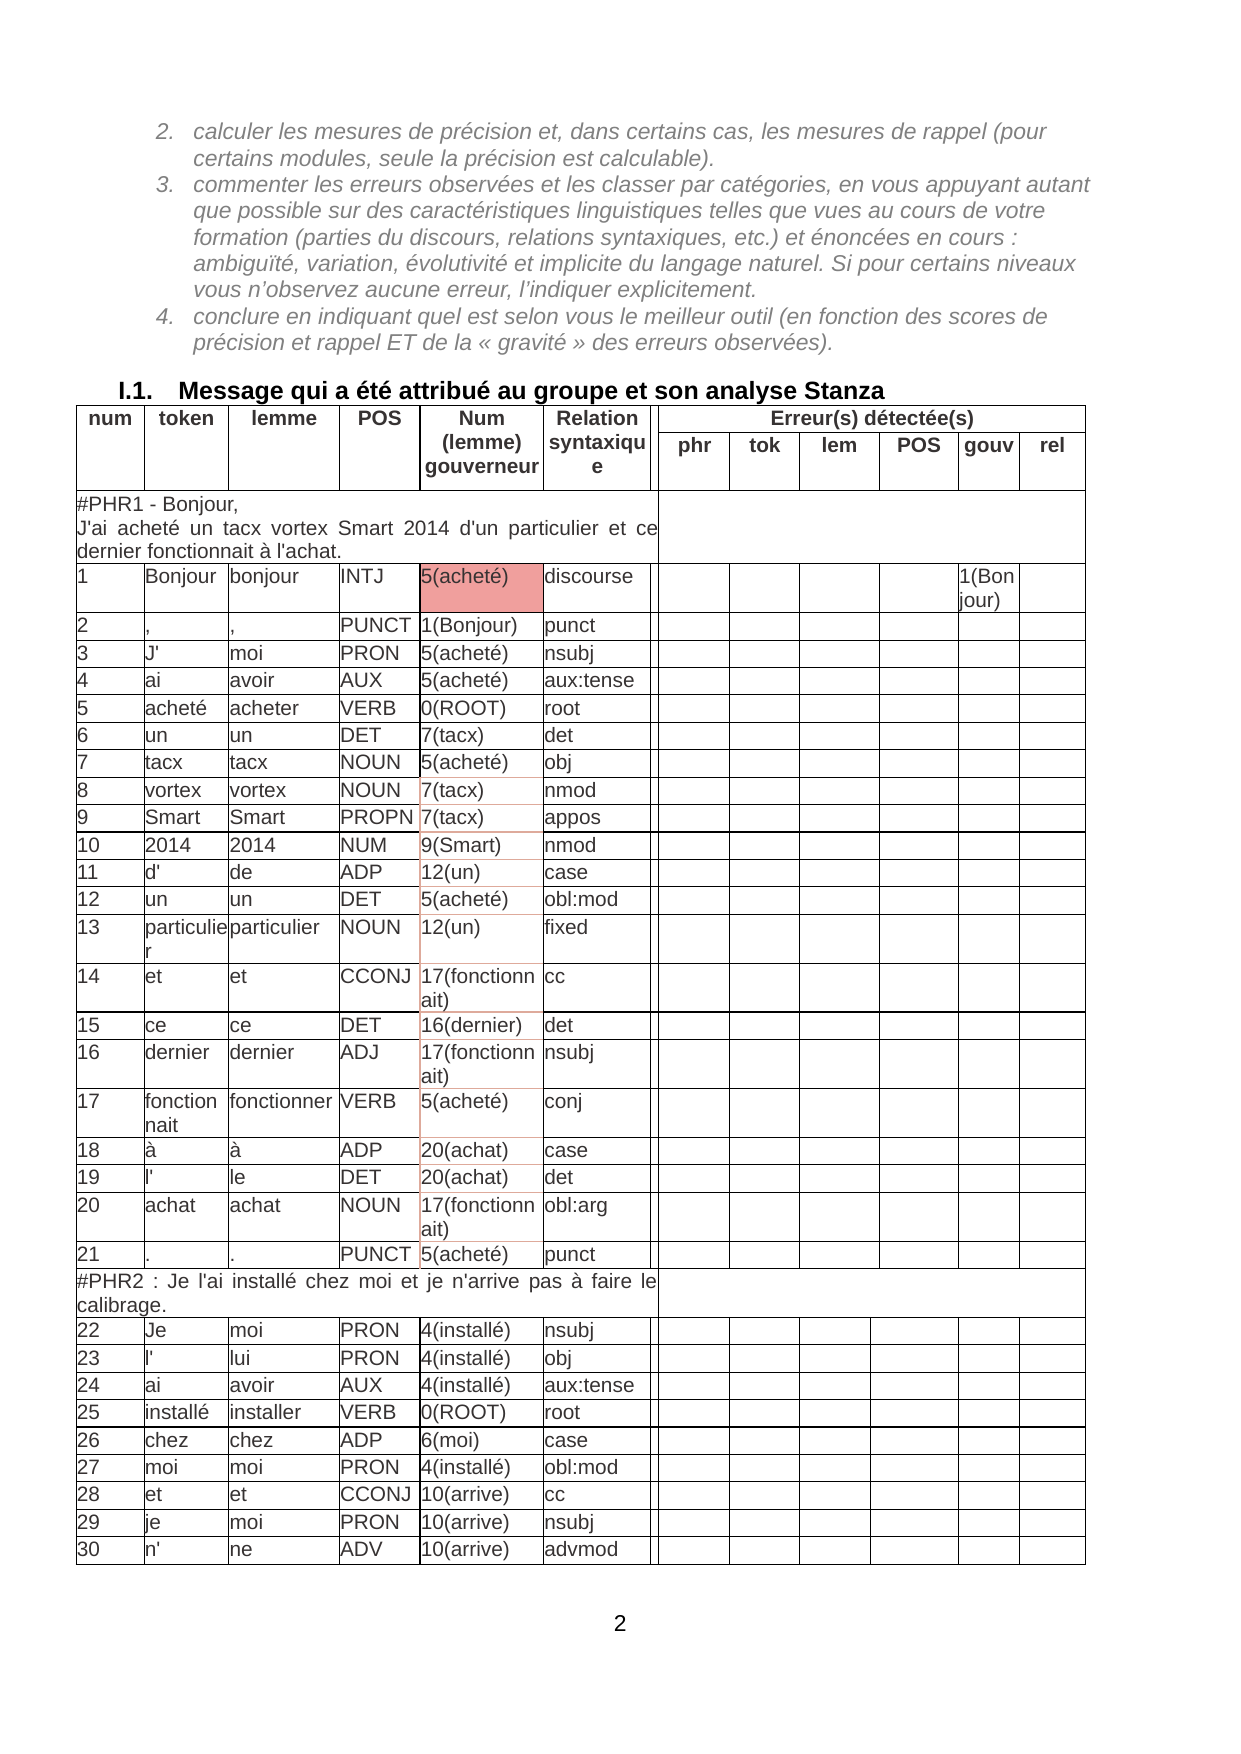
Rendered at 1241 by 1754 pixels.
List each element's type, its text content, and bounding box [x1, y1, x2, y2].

table_cell [651, 723, 658, 749]
table_cell [1086, 914, 1092, 962]
table_cell [730, 1345, 799, 1372]
table_cell [800, 1040, 879, 1088]
table_cell [659, 564, 729, 612]
table_cell nsubj [544, 1510, 650, 1536]
table_cell [1086, 859, 1092, 886]
table_cell det [544, 1013, 650, 1039]
table_cell ADP [340, 1428, 419, 1454]
table_cell [1097, 831, 1104, 859]
table_cell 23 [77, 1345, 144, 1372]
table_cell ADJ [340, 1040, 419, 1088]
table_cell [730, 723, 799, 749]
table_cell root [544, 1400, 650, 1426]
table_cell [1092, 1426, 1097, 1454]
table_cell [1092, 432, 1097, 490]
table_cell VERB [340, 1400, 419, 1426]
table_cell [659, 1428, 729, 1454]
table_cell case [544, 860, 650, 886]
table_cell [1086, 563, 1092, 612]
table_cell [959, 1537, 1019, 1563]
table_cell phr [659, 433, 729, 490]
table_cell DET [340, 1013, 419, 1039]
table_cell de [229, 860, 339, 886]
table_cell obl:arg [544, 1193, 650, 1241]
table_cell [1092, 831, 1097, 859]
table_cell aux:tense [544, 668, 650, 694]
table_cell NOUN [340, 915, 419, 962]
table_cell [730, 613, 799, 639]
table_cell [659, 613, 729, 639]
table_cell 26 [77, 1428, 144, 1454]
table_cell cc [544, 964, 650, 1011]
table_cell [730, 1510, 799, 1536]
table_cell [1097, 1268, 1104, 1317]
table_cell 2014 [229, 833, 339, 859]
table_cell [1020, 833, 1085, 859]
table_cell [651, 564, 658, 612]
table_cell 7(tacx) [421, 778, 543, 804]
table_cell moi [145, 1455, 228, 1481]
table_cell installé [145, 1400, 228, 1426]
table_cell [730, 833, 799, 859]
list conclure en indiquant quel est selon vous le meilleur outil (en fonction des scores de précision et rappel ET de la « gravité » des erreurs observées). [156, 303, 1122, 355]
table_cell [1086, 1039, 1092, 1088]
table_cell [1097, 963, 1104, 1011]
table_cell [659, 1373, 729, 1399]
table_cell [1086, 1088, 1092, 1137]
table_cell [659, 1537, 729, 1563]
table_cell et [229, 964, 339, 1011]
table_cell 16 [77, 1040, 144, 1088]
table_cell particulier [145, 915, 228, 962]
table_cell case [544, 1138, 650, 1164]
table_cell [1092, 722, 1097, 749]
table_cell [1020, 1013, 1085, 1039]
table_cell PRON [340, 1510, 419, 1536]
table_cell [1097, 722, 1104, 749]
table_cell [959, 1482, 1019, 1509]
table_cell [1097, 694, 1104, 722]
table_cell [959, 1242, 1019, 1268]
table_cell 19 [77, 1165, 144, 1192]
table_cell [1020, 1345, 1085, 1372]
table_cell [651, 1318, 658, 1344]
table_cell [1097, 1317, 1104, 1344]
table_header num [77, 406, 144, 490]
table_cell [1086, 1317, 1092, 1344]
table_cell [800, 564, 879, 612]
table_cell acheter [229, 695, 339, 722]
table_cell punct [544, 1242, 650, 1268]
table_cell [730, 887, 799, 913]
table_header [1092, 405, 1097, 432]
table_cell 16(dernier) [421, 1013, 543, 1039]
table_cell [800, 1013, 879, 1039]
table_cell conj [544, 1089, 650, 1137]
table_cell [651, 964, 658, 1011]
table_cell #PHR2 : Je l'ai installé chez moi et je n'arrive pas à faire le calibrage. [77, 1269, 658, 1317]
table_cell [659, 964, 729, 1011]
table_cell [880, 1242, 958, 1268]
table_cell DET [340, 723, 419, 749]
table_cell [1020, 1428, 1085, 1454]
table_cell [1092, 1164, 1097, 1192]
table_cell [1092, 1137, 1097, 1164]
table_cell [1086, 777, 1092, 804]
table_cell 8 [77, 778, 144, 804]
table_cell 4 [77, 668, 144, 694]
table_cell [1092, 804, 1097, 831]
table_cell lui [229, 1345, 339, 1372]
table_cell [880, 564, 958, 612]
table_cell 11 [77, 860, 144, 886]
table_cell [1086, 1011, 1092, 1039]
table_cell [1086, 667, 1092, 694]
table_cell CCONJ [340, 1482, 419, 1509]
table_cell [800, 668, 879, 694]
table_cell 15 [77, 1013, 144, 1039]
table_cell [1097, 914, 1104, 962]
table_cell [880, 613, 958, 639]
table_cell [959, 1345, 1019, 1372]
table_cell [651, 1482, 658, 1509]
table_cell INTJ [340, 564, 419, 612]
table_cell [659, 805, 729, 831]
table_cell [880, 723, 958, 749]
table_cell 17(fonctionnait) [421, 1040, 543, 1088]
table_cell vortex [145, 778, 228, 804]
table_cell root [544, 695, 650, 722]
table_cell [1097, 1192, 1104, 1241]
table_cell [1020, 723, 1085, 749]
table_cell 9(Smart) [421, 833, 543, 859]
table_cell [1092, 777, 1097, 804]
table_cell 10 [77, 833, 144, 859]
table_cell [800, 1242, 879, 1268]
table_cell ce [145, 1013, 228, 1039]
table_cell [959, 805, 1019, 831]
table_cell . [145, 1242, 228, 1268]
table_cell [659, 750, 729, 777]
table_cell [1086, 1536, 1092, 1563]
table_cell 5(acheté) [421, 887, 543, 913]
table_header Num (lemme) gouverneur [421, 406, 543, 490]
table_cell [651, 1400, 658, 1426]
table_cell punct [544, 613, 650, 639]
table_cell 7 [77, 750, 144, 777]
table_cell nmod [544, 778, 650, 804]
table_cell tok [730, 433, 799, 490]
table_cell [1020, 1165, 1085, 1192]
table_cell [1086, 1164, 1092, 1192]
table_cell n' [145, 1537, 228, 1563]
table_cell [1097, 667, 1104, 694]
table_cell ADV [340, 1537, 419, 1563]
table_cell [730, 1318, 799, 1344]
table_cell [959, 750, 1019, 777]
table_cell [651, 1193, 658, 1241]
table_cell appos [544, 805, 650, 831]
table_cell [959, 1138, 1019, 1164]
table_cell VERB [340, 1089, 419, 1137]
table_cell [651, 805, 658, 831]
table_cell 5(acheté) [421, 668, 543, 694]
table_cell [1020, 1242, 1085, 1268]
table_cell , [145, 613, 228, 639]
table_cell [1092, 694, 1097, 722]
table_cell [871, 1428, 958, 1454]
table_cell [1020, 1373, 1085, 1399]
table_cell [651, 1455, 658, 1481]
table_cell [659, 1193, 729, 1241]
table_cell 6(moi) [421, 1428, 543, 1454]
table_cell 28 [77, 1482, 144, 1509]
table_cell [651, 1428, 658, 1454]
table_cell 30 [77, 1537, 144, 1563]
table_cell [659, 641, 729, 667]
table_cell [730, 564, 799, 612]
table_cell [871, 1345, 958, 1372]
table_cell [880, 1165, 958, 1192]
table_cell [1086, 432, 1092, 490]
table_cell ai [145, 668, 228, 694]
table_cell 5(acheté) [421, 750, 543, 777]
table_cell [1097, 1011, 1104, 1039]
table_cell [659, 1089, 729, 1137]
table_cell [1020, 613, 1085, 639]
table_cell [659, 1040, 729, 1088]
table_cell à [145, 1138, 228, 1164]
table_cell [959, 1040, 1019, 1088]
table_cell [880, 1193, 958, 1241]
table_cell un [229, 887, 339, 913]
table_cell 12(un) [421, 860, 543, 886]
table_cell [959, 1428, 1019, 1454]
table_cell 4(installé) [421, 1345, 543, 1372]
table_cell [880, 1040, 958, 1088]
table_cell [651, 778, 658, 804]
table_cell [651, 1510, 658, 1536]
table_cell NOUN [340, 778, 419, 804]
table_cell [800, 1400, 870, 1426]
table_cell [880, 1138, 958, 1164]
table_cell [800, 1138, 879, 1164]
table_cell [1097, 432, 1104, 490]
table_cell [1086, 640, 1092, 667]
table_cell [1020, 1455, 1085, 1481]
table_cell [959, 1318, 1019, 1344]
table_cell [1092, 1509, 1097, 1536]
table_cell VERB [340, 695, 419, 722]
table_cell [880, 887, 958, 913]
table_cell chez [145, 1428, 228, 1454]
table_cell [659, 1400, 729, 1426]
table_cell je [145, 1510, 228, 1536]
table_header [1086, 405, 1092, 432]
table_cell [871, 1455, 958, 1481]
table_cell [730, 1040, 799, 1088]
table_cell 17 [77, 1089, 144, 1137]
table_cell [1092, 914, 1097, 962]
table_cell 18 [77, 1138, 144, 1164]
table_cell [1092, 640, 1097, 667]
table_cell un [229, 723, 339, 749]
table_cell PRON [340, 1345, 419, 1372]
table_cell [959, 613, 1019, 639]
table_cell [1092, 1399, 1097, 1426]
table_cell [730, 915, 799, 962]
table_cell [651, 1373, 658, 1399]
table_cell moi [229, 1455, 339, 1481]
table_cell [659, 1345, 729, 1372]
table_cell [800, 1373, 870, 1399]
table_cell NUM [340, 833, 419, 859]
table_header [651, 406, 658, 490]
table_cell [1020, 887, 1085, 913]
table_cell [880, 915, 958, 962]
table_cell case [544, 1428, 650, 1454]
table_cell [1020, 1537, 1085, 1563]
table_cell AUX [340, 668, 419, 694]
table_cell obj [544, 750, 650, 777]
table_cell avoir [229, 1373, 339, 1399]
table_cell à [229, 1138, 339, 1164]
table_cell [880, 750, 958, 777]
table_cell [959, 723, 1019, 749]
table_cell [1020, 750, 1085, 777]
table_cell fixed [544, 915, 650, 962]
table_cell [1092, 749, 1097, 777]
table_cell et [145, 964, 228, 1011]
table_cell [959, 1510, 1019, 1536]
table_cell [651, 887, 658, 913]
table_cell [1086, 1426, 1092, 1454]
list calculer les mesures de précision et, dans certains cas, les mesures de rappel (pour certains modules, seule la précision est calculable). [156, 118, 1122, 171]
table_cell [800, 1165, 879, 1192]
table_cell tacx [229, 750, 339, 777]
table_cell [959, 915, 1019, 962]
table_cell [959, 1013, 1019, 1039]
table_cell [659, 1318, 729, 1344]
table_cell vortex [229, 778, 339, 804]
table_cell [1092, 667, 1097, 694]
table_cell 10(arrive) [421, 1482, 543, 1509]
table_cell [1086, 1481, 1092, 1509]
table_cell [1086, 1137, 1092, 1164]
table_cell , [229, 613, 339, 639]
table_cell 0(ROOT) [421, 695, 543, 722]
table_cell moi [229, 1318, 339, 1344]
table_cell [1086, 1268, 1092, 1317]
table_cell 14 [77, 964, 144, 1011]
table_cell [1092, 1268, 1097, 1317]
table_cell [651, 1345, 658, 1372]
table_cell [730, 1400, 799, 1426]
table_cell [800, 805, 879, 831]
table_cell [959, 1373, 1019, 1399]
table_cell [1097, 1088, 1104, 1137]
table_cell [730, 1455, 799, 1481]
table_cell rel [1020, 433, 1085, 490]
table_header token [145, 406, 228, 490]
table_cell [1086, 1344, 1092, 1372]
table_cell [880, 641, 958, 667]
table_cell [659, 1013, 729, 1039]
table_cell [651, 1242, 658, 1268]
table_cell [1097, 1164, 1104, 1192]
table_cell [800, 1089, 879, 1137]
table_cell [1086, 1399, 1092, 1426]
table_cell [800, 887, 879, 913]
table_cell advmod [544, 1537, 650, 1563]
table_cell fonctionnait [145, 1089, 228, 1137]
table_cell [730, 1242, 799, 1268]
table_cell obl:mod [544, 1455, 650, 1481]
table_cell [1097, 1454, 1104, 1481]
table_cell [730, 1373, 799, 1399]
table_cell [730, 1428, 799, 1454]
table_cell [1092, 612, 1097, 639]
table_cell [1092, 490, 1097, 563]
table_cell [651, 1537, 658, 1563]
table_cell [1020, 668, 1085, 694]
table_cell [871, 1373, 958, 1399]
table_cell [659, 668, 729, 694]
table_cell Je [145, 1318, 228, 1344]
table_cell [880, 695, 958, 722]
table_cell ADP [340, 1138, 419, 1164]
table_cell [659, 887, 729, 913]
table_cell [959, 1455, 1019, 1481]
table_cell nsubj [544, 1318, 650, 1344]
table_cell 13 [77, 915, 144, 962]
table_cell [800, 915, 879, 962]
table_cell [959, 641, 1019, 667]
table_cell [1086, 886, 1092, 913]
table_cell [659, 1242, 729, 1268]
table_cell dernier [145, 1040, 228, 1088]
table_cell [800, 1428, 870, 1454]
table_cell Bonjour [145, 564, 228, 612]
table_cell [959, 887, 1019, 913]
table_cell [1097, 1426, 1104, 1454]
table_cell [1020, 1482, 1085, 1509]
table_cell [1020, 778, 1085, 804]
table_cell [1020, 695, 1085, 722]
table_cell aux:tense [544, 1373, 650, 1399]
table_cell [880, 964, 958, 1011]
table_cell [1097, 1481, 1104, 1509]
table_cell [730, 1193, 799, 1241]
list commenter les erreurs observées et les classer par catégories, en vous appuyant autant que possible sur des caractéristiques linguistiques telles que vues au cours de votre formation (parties du discours, relations syntaxiques, etc.) et énoncées en cours : ambiguïté, variation, évolutivité et implicite du langage naturel. Si pour certains niveaux vous n’observez aucune erreur, l’indiquer explicitement. [156, 171, 1122, 303]
table_cell [880, 833, 958, 859]
table_cell 29 [77, 1510, 144, 1536]
table_cell NOUN [340, 750, 419, 777]
table_cell 7(tacx) [421, 723, 543, 749]
table_cell 27 [77, 1455, 144, 1481]
table_cell [651, 668, 658, 694]
table_cell [1020, 860, 1085, 886]
table_cell [730, 1165, 799, 1192]
table_cell un [145, 887, 228, 913]
table_cell Smart [145, 805, 228, 831]
table_cell [1086, 1372, 1092, 1399]
table_cell [651, 833, 658, 859]
table_cell achat [145, 1193, 228, 1241]
table_cell [651, 613, 658, 639]
table_header lemme [229, 406, 339, 490]
table_header [1097, 405, 1104, 432]
table_cell 22 [77, 1318, 144, 1344]
table_cell [959, 1193, 1019, 1241]
table_cell [730, 668, 799, 694]
table_cell J' [145, 641, 228, 667]
table_cell [1092, 886, 1097, 913]
table_header POS [340, 406, 419, 490]
table_cell [1092, 563, 1097, 612]
table_cell 2 [77, 613, 144, 639]
table_cell [1020, 1318, 1085, 1344]
table_cell 5 [77, 695, 144, 722]
table_cell [959, 1165, 1019, 1192]
table_cell [1092, 1317, 1097, 1344]
table_cell [1086, 1509, 1092, 1536]
table_cell [651, 695, 658, 722]
table_cell 5(acheté) [421, 564, 543, 612]
table_cell [1092, 1536, 1097, 1563]
table_cell [659, 1138, 729, 1164]
table_cell [1092, 1011, 1097, 1039]
table_cell [1097, 1399, 1104, 1426]
table_cell l' [145, 1345, 228, 1372]
table_cell 9 [77, 805, 144, 831]
table_cell ai [145, 1373, 228, 1399]
table_cell [880, 860, 958, 886]
table_cell [1086, 722, 1092, 749]
table_cell l' [145, 1165, 228, 1192]
table_cell [1092, 1039, 1097, 1088]
table_cell [1020, 1089, 1085, 1137]
table_cell [959, 964, 1019, 1011]
table_cell [959, 778, 1019, 804]
table_cell [800, 1482, 870, 1509]
table_cell [730, 1089, 799, 1137]
table_cell [1097, 1372, 1104, 1399]
table_cell un [145, 723, 228, 749]
table_cell 12(un) [421, 915, 543, 962]
table_cell [1086, 963, 1092, 1011]
table_cell [800, 833, 879, 859]
table_cell 4(installé) [421, 1318, 543, 1344]
table_cell [1092, 1481, 1097, 1509]
table_cell 25 [77, 1400, 144, 1426]
table_cell [1097, 1039, 1104, 1088]
table_cell [880, 668, 958, 694]
table_cell [959, 1400, 1019, 1426]
table_cell [730, 860, 799, 886]
table_cell 17(fonctionnait) [421, 964, 543, 1011]
table_cell 0(ROOT) [421, 1400, 543, 1426]
table_cell [800, 641, 879, 667]
table_cell 10(arrive) [421, 1510, 543, 1536]
table_cell [1097, 612, 1104, 639]
table_cell PROPN [340, 805, 419, 831]
table_cell cc [544, 1482, 650, 1509]
table_cell achat [229, 1193, 339, 1241]
table_cell moi [229, 641, 339, 667]
table_cell [1092, 1372, 1097, 1399]
table_cell 3 [77, 641, 144, 667]
table_cell [1020, 1193, 1085, 1241]
table_header Relation syntaxique [544, 406, 650, 490]
table_cell AUX [340, 1373, 419, 1399]
table_cell dernier [229, 1040, 339, 1088]
table_cell [1086, 1454, 1092, 1481]
table_cell avoir [229, 668, 339, 694]
table_cell [659, 1510, 729, 1536]
table_cell [730, 750, 799, 777]
table_cell [1097, 1509, 1104, 1536]
table_cell [1086, 749, 1092, 777]
table_cell [800, 1193, 879, 1241]
table_cell moi [229, 1510, 339, 1536]
table_cell [1092, 859, 1097, 886]
table_cell 20 [77, 1193, 144, 1241]
subtitle Message qui a été attribué au groupe et son analyse Stanza [118, 376, 1122, 405]
table_cell [880, 805, 958, 831]
table_cell nmod [544, 833, 650, 859]
table_cell [651, 1089, 658, 1137]
table_cell PRON [340, 1318, 419, 1344]
table_cell [800, 750, 879, 777]
table_cell [730, 1013, 799, 1039]
table_cell CCONJ [340, 964, 419, 1011]
table_cell 21 [77, 1242, 144, 1268]
table_cell [659, 491, 1085, 563]
table_cell [1020, 964, 1085, 1011]
table_cell PRON [340, 641, 419, 667]
table_cell [730, 964, 799, 1011]
table_cell [730, 695, 799, 722]
table_cell 4(installé) [421, 1455, 543, 1481]
table_cell [800, 695, 879, 722]
table_cell [651, 641, 658, 667]
table_cell chez [229, 1428, 339, 1454]
table_cell [800, 1455, 870, 1481]
table_cell [1092, 1241, 1097, 1268]
table_cell [730, 778, 799, 804]
table_cell [1097, 749, 1104, 777]
table_cell 17(fonctionnait) [421, 1193, 543, 1241]
table_cell ce [229, 1013, 339, 1039]
table_cell [1020, 1400, 1085, 1426]
table_cell [871, 1537, 958, 1563]
table_cell [659, 695, 729, 722]
table_cell PUNCT [340, 613, 419, 639]
table_cell [1097, 490, 1104, 563]
table_cell [1097, 1344, 1104, 1372]
table_cell [800, 723, 879, 749]
table_cell [1097, 1137, 1104, 1164]
table_cell [800, 1537, 870, 1563]
table_cell [659, 1165, 729, 1192]
table_cell 5(acheté) [421, 641, 543, 667]
table_cell [651, 860, 658, 886]
table_cell [1020, 641, 1085, 667]
table_cell 1 [77, 564, 144, 612]
table_cell PRON [340, 1455, 419, 1481]
table_cell 4(installé) [421, 1373, 543, 1399]
table_cell [651, 1138, 658, 1164]
table_cell [659, 778, 729, 804]
table_cell discourse [544, 564, 650, 612]
table_cell [800, 778, 879, 804]
table_cell 20(achat) [421, 1138, 543, 1164]
table_cell [1020, 1138, 1085, 1164]
table_cell [959, 860, 1019, 886]
table_cell [1097, 1536, 1104, 1563]
table_cell tacx [145, 750, 228, 777]
table_cell 5(acheté) [421, 1242, 543, 1268]
table_cell [1092, 1344, 1097, 1372]
table_cell 10(arrive) [421, 1537, 543, 1563]
table_cell [800, 1318, 870, 1344]
table_cell [1086, 831, 1092, 859]
table_cell [1020, 805, 1085, 831]
table_cell [800, 964, 879, 1011]
table_cell [880, 1013, 958, 1039]
table_cell [871, 1400, 958, 1426]
table_cell [651, 1040, 658, 1088]
table_cell acheté [145, 695, 228, 722]
table_cell [871, 1482, 958, 1509]
table_cell et [229, 1482, 339, 1509]
table_cell [1092, 1454, 1097, 1481]
table_cell DET [340, 887, 419, 913]
table_cell [730, 1537, 799, 1563]
table_cell et [145, 1482, 228, 1509]
table_cell fonctionner [229, 1089, 339, 1137]
table_cell nsubj [544, 641, 650, 667]
table_cell 20(achat) [421, 1165, 543, 1192]
table_cell installer [229, 1400, 339, 1426]
table_cell [1020, 564, 1085, 612]
table_cell [871, 1318, 958, 1344]
table_cell [1020, 915, 1085, 962]
table_cell [1086, 1192, 1092, 1241]
table_cell [651, 750, 658, 777]
table_cell [1097, 563, 1104, 612]
table_cell [959, 668, 1019, 694]
table_cell [1086, 804, 1092, 831]
table_cell ADP [340, 860, 419, 886]
table_cell [959, 833, 1019, 859]
table_cell lem [800, 433, 879, 490]
table_cell [659, 723, 729, 749]
table_cell [659, 833, 729, 859]
table_cell 7(tacx) [421, 805, 543, 831]
table_cell [1097, 886, 1104, 913]
table_cell [1086, 694, 1092, 722]
table_cell [800, 1510, 870, 1536]
table_cell [1086, 612, 1092, 639]
table_cell obj [544, 1345, 650, 1372]
table_cell [730, 1138, 799, 1164]
table_cell DET [340, 1165, 419, 1192]
table_cell [1020, 1040, 1085, 1088]
table_cell [659, 860, 729, 886]
table_cell [1097, 804, 1104, 831]
table_cell PUNCT [340, 1242, 419, 1268]
table_cell ne [229, 1537, 339, 1563]
table_cell nsubj [544, 1040, 650, 1088]
table_cell le [229, 1165, 339, 1192]
table_cell 6 [77, 723, 144, 749]
table_cell [659, 1482, 729, 1509]
table_cell NOUN [340, 1193, 419, 1241]
table_cell [651, 915, 658, 962]
table_cell [959, 1089, 1019, 1137]
table_cell [730, 805, 799, 831]
table_cell particulier [229, 915, 339, 962]
table_cell [651, 1165, 658, 1192]
table_cell [800, 1345, 870, 1372]
table_cell obl:mod [544, 887, 650, 913]
table_cell [651, 1013, 658, 1039]
table_cell [1092, 963, 1097, 1011]
table_cell [1097, 1241, 1104, 1268]
table_cell [1092, 1088, 1097, 1137]
table_cell #PHR1 - Bonjour, J'ai acheté un tacx vortex Smart 2014 d'un particulier et ce dernier fonctionnait à l'achat. [77, 491, 658, 563]
table_cell [730, 1482, 799, 1509]
table_cell [1086, 490, 1092, 563]
table_cell [871, 1510, 958, 1536]
table_cell det [544, 1165, 650, 1192]
table_cell [1092, 1192, 1097, 1241]
table_cell [1097, 859, 1104, 886]
table_cell det [544, 723, 650, 749]
table_cell [1097, 777, 1104, 804]
table_cell [959, 695, 1019, 722]
table_cell . [229, 1242, 339, 1268]
table_cell 1(Bonjour) [421, 613, 543, 639]
table_cell [800, 613, 879, 639]
table_cell 5(acheté) [421, 1089, 543, 1137]
table_cell gouv [959, 433, 1019, 490]
table_cell 2014 [145, 833, 228, 859]
table_cell d' [145, 860, 228, 886]
table_cell bonjour [229, 564, 339, 612]
table_header Erreur(s) détectée(s) [659, 406, 1085, 432]
table_cell Smart [229, 805, 339, 831]
table_cell 1(Bonjour) [959, 564, 1019, 612]
table_cell [1020, 1510, 1085, 1536]
table_cell [659, 1269, 1085, 1317]
table_cell [880, 778, 958, 804]
table_cell 12 [77, 887, 144, 913]
table_cell [659, 1455, 729, 1481]
table_cell [659, 915, 729, 962]
table_cell POS [880, 433, 958, 490]
table_cell [1097, 640, 1104, 667]
table_cell 24 [77, 1373, 144, 1399]
table_cell [800, 860, 879, 886]
table_cell [880, 1089, 958, 1137]
table_cell [730, 641, 799, 667]
table_cell [1086, 1241, 1092, 1268]
